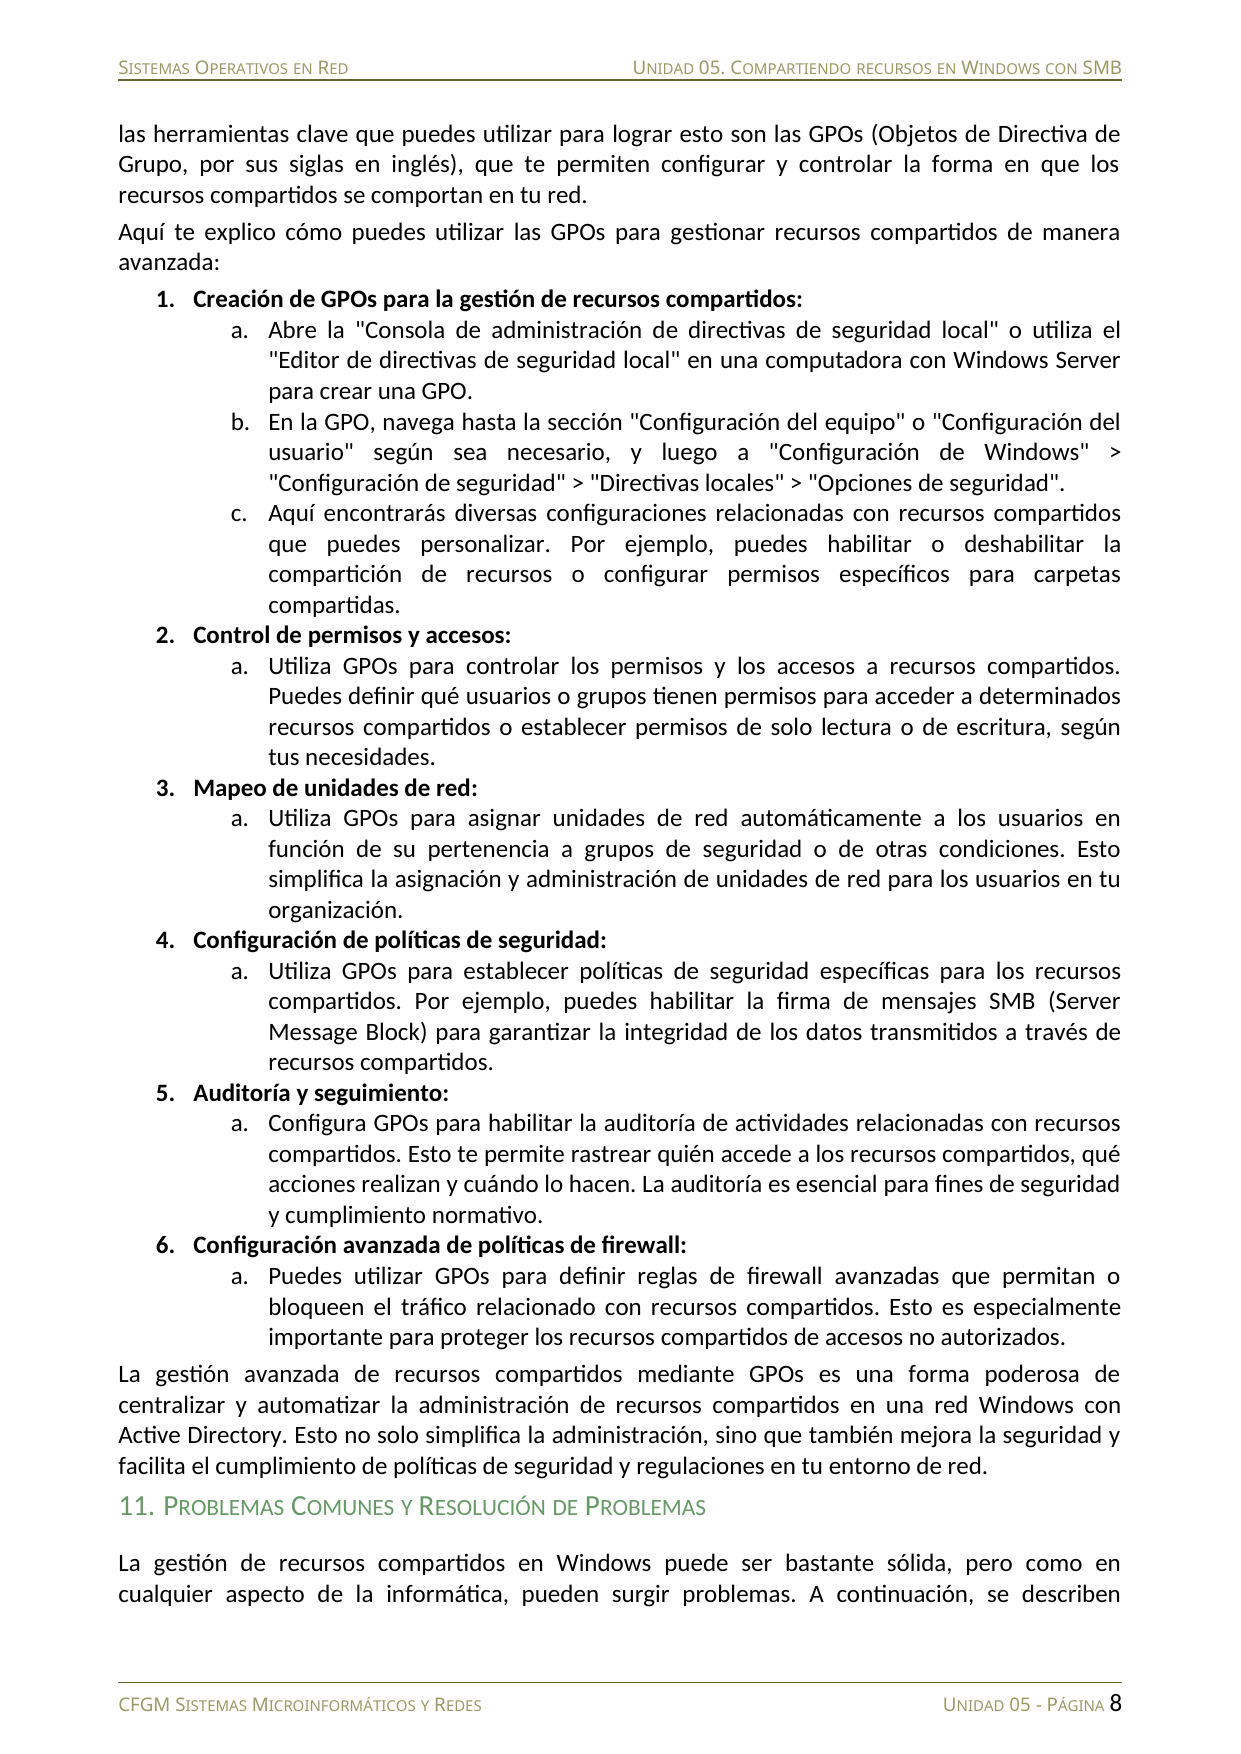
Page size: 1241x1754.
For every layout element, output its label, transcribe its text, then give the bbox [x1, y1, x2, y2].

list Utiliza GPOs para controlar los permisos y los accesos a recursos compartidos. Puedes definir qué usuarios o grupos tienen permisos para acceder a determinados recursos compartidos o establecer permisos de solo lectura o de escritura, según tus necesidades. [231, 650, 1122, 772]
list Abre la "Consola de administración de directivas de seguridad local" o utiliza el "Editor de directivas de seguridad local" en una computadora con Windows Server para crear una GPO. [231, 314, 1122, 406]
list Configuración de políticas de seguridad: [156, 924, 1122, 955]
list Creación de GPOs para la gestión de recursos compartidos: [156, 283, 1122, 314]
list En la GPO, navega hasta la sección "Configuración del equipo" o "Configuración del usuario" según sea necesario, y luego a "Configuración de Windows" > "Configuración de seguridad" > "Directivas locales" > "Opciones de seguridad". [231, 406, 1122, 497]
subtitle Problemas Comunes y Resolución de Problemas [118, 1487, 1122, 1522]
list Configura GPOs para habilitar la auditoría de actividades relacionadas con recursos compartidos. Esto te permite rastrear quién accede a los recursos compartidos, qué acciones realizan y cuándo lo hacen. La auditoría es esencial para fines de seguridad y cumplimiento normativo. [231, 1108, 1122, 1230]
list Puedes utilizar GPOs para definir reglas de firewall avanzadas que permitan o bloqueen el tráfico relacionado con recursos compartidos. Esto es especialmente importante para proteger los recursos compartidos de accesos no autorizados. [231, 1260, 1122, 1352]
list Utiliza GPOs para establecer políticas de seguridad específicas para los recursos compartidos. Por ejemplo, puedes habilitar la firma de mensajes SMB (Server Message Block) para garantizar la integridad de los datos transmitidos a través de recursos compartidos. [231, 955, 1122, 1077]
list Configuración avanzada de políticas de firewall: [156, 1230, 1122, 1260]
text Aquí te explico cómo puedes utilizar las GPOs para gestionar recursos compartidos de manera avanzada: [118, 216, 1122, 277]
list Auditoría y seguimiento: [156, 1077, 1122, 1108]
list Aquí encontrarás diversas configuraciones relacionadas con recursos compartidos que puedes personalizar. Por ejemplo, puedes habilitar o deshabilitar la compartición de recursos o configurar permisos específicos para carpetas compartidas. [231, 497, 1122, 619]
text La gestión de recursos compartidos en Windows puede ser bastante sólida, pero como en cualquier aspecto de la informática, pueden surgir problemas. A continuación, se describen [118, 1547, 1122, 1608]
list Utiliza GPOs para asignar unidades de red automáticamente a los usuarios en función de su pertenencia a grupos de seguridad o de otras condiciones. Esto simplifica la asignación y administración de unidades de red para los usuarios en tu organización. [231, 802, 1122, 924]
text las herramientas clave que puedes utilizar para lograr esto son las GPOs (Objetos de Directiva de Grupo, por sus siglas en inglés), que te permiten configurar y controlar la forma en que los recursos compartidos se comportan en tu red. [118, 118, 1122, 209]
list Control de permisos y accesos: [156, 619, 1122, 650]
text La gestión avanzada de recursos compartidos mediante GPOs es una forma poderosa de centralizar y automatizar la administración de recursos compartidos en una red Windows con Active Directory. Esto no solo simplifica la administración, sino que también mejora la seguridad y facilita el cumplimiento de políticas de seguridad y regulaciones en tu entorno de red. [118, 1358, 1122, 1480]
list Mapeo de unidades de red: [156, 772, 1122, 802]
